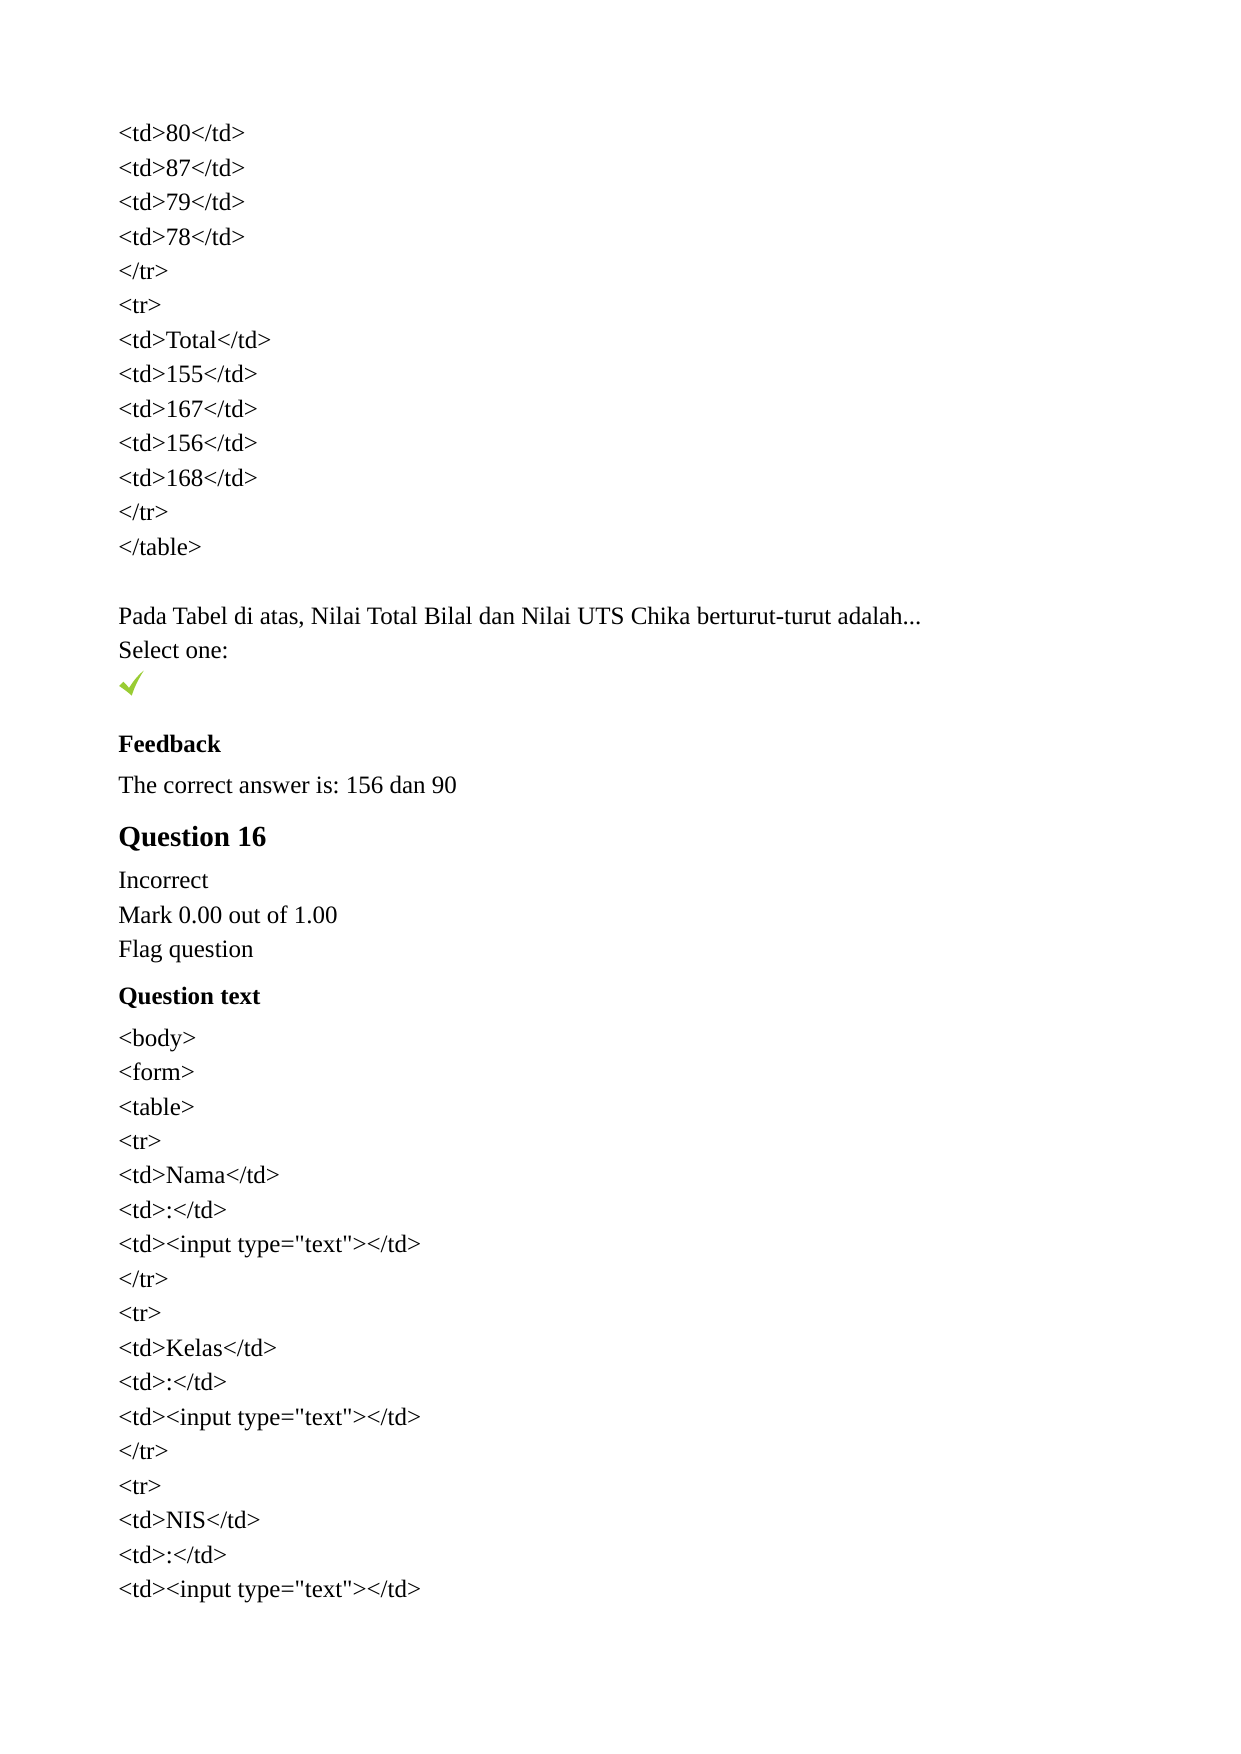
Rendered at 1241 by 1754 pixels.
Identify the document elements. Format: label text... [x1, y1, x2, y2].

subtitle Feedback [118, 729, 1122, 758]
subtitle Question 16 [118, 819, 1122, 853]
text Flag question [118, 934, 1122, 963]
text The correct answer is: 156 dan 90 [118, 770, 1122, 799]
text Incorrect [118, 866, 1122, 894]
text <body> <form> <table> <tr> <td>Nama</td> <td>:</td> <td><input type="text"></td> </tr> <tr> <td>Kelas</td> <td>:</td> <td><input type="text"></td> </tr> <tr> <td>NIS</td> <td>:</td> <td><input type="text"></td> [118, 1023, 1122, 1603]
text <td>80</td> <td>87</td> <td>79</td> <td>78</td> </tr> <tr> <td>Total</td> <td>155</td> <td>167</td> <td>156</td> <td>168</td> </tr> </table> Pada Tabel di atas, Nilai Total Bilal dan Nilai UTS Chika berturut-turut adalah... [118, 118, 1122, 629]
subtitle Question text [118, 981, 1122, 1010]
text Mark 0.00 out of 1.00 [118, 900, 1122, 929]
text Select one: [118, 635, 1122, 664]
